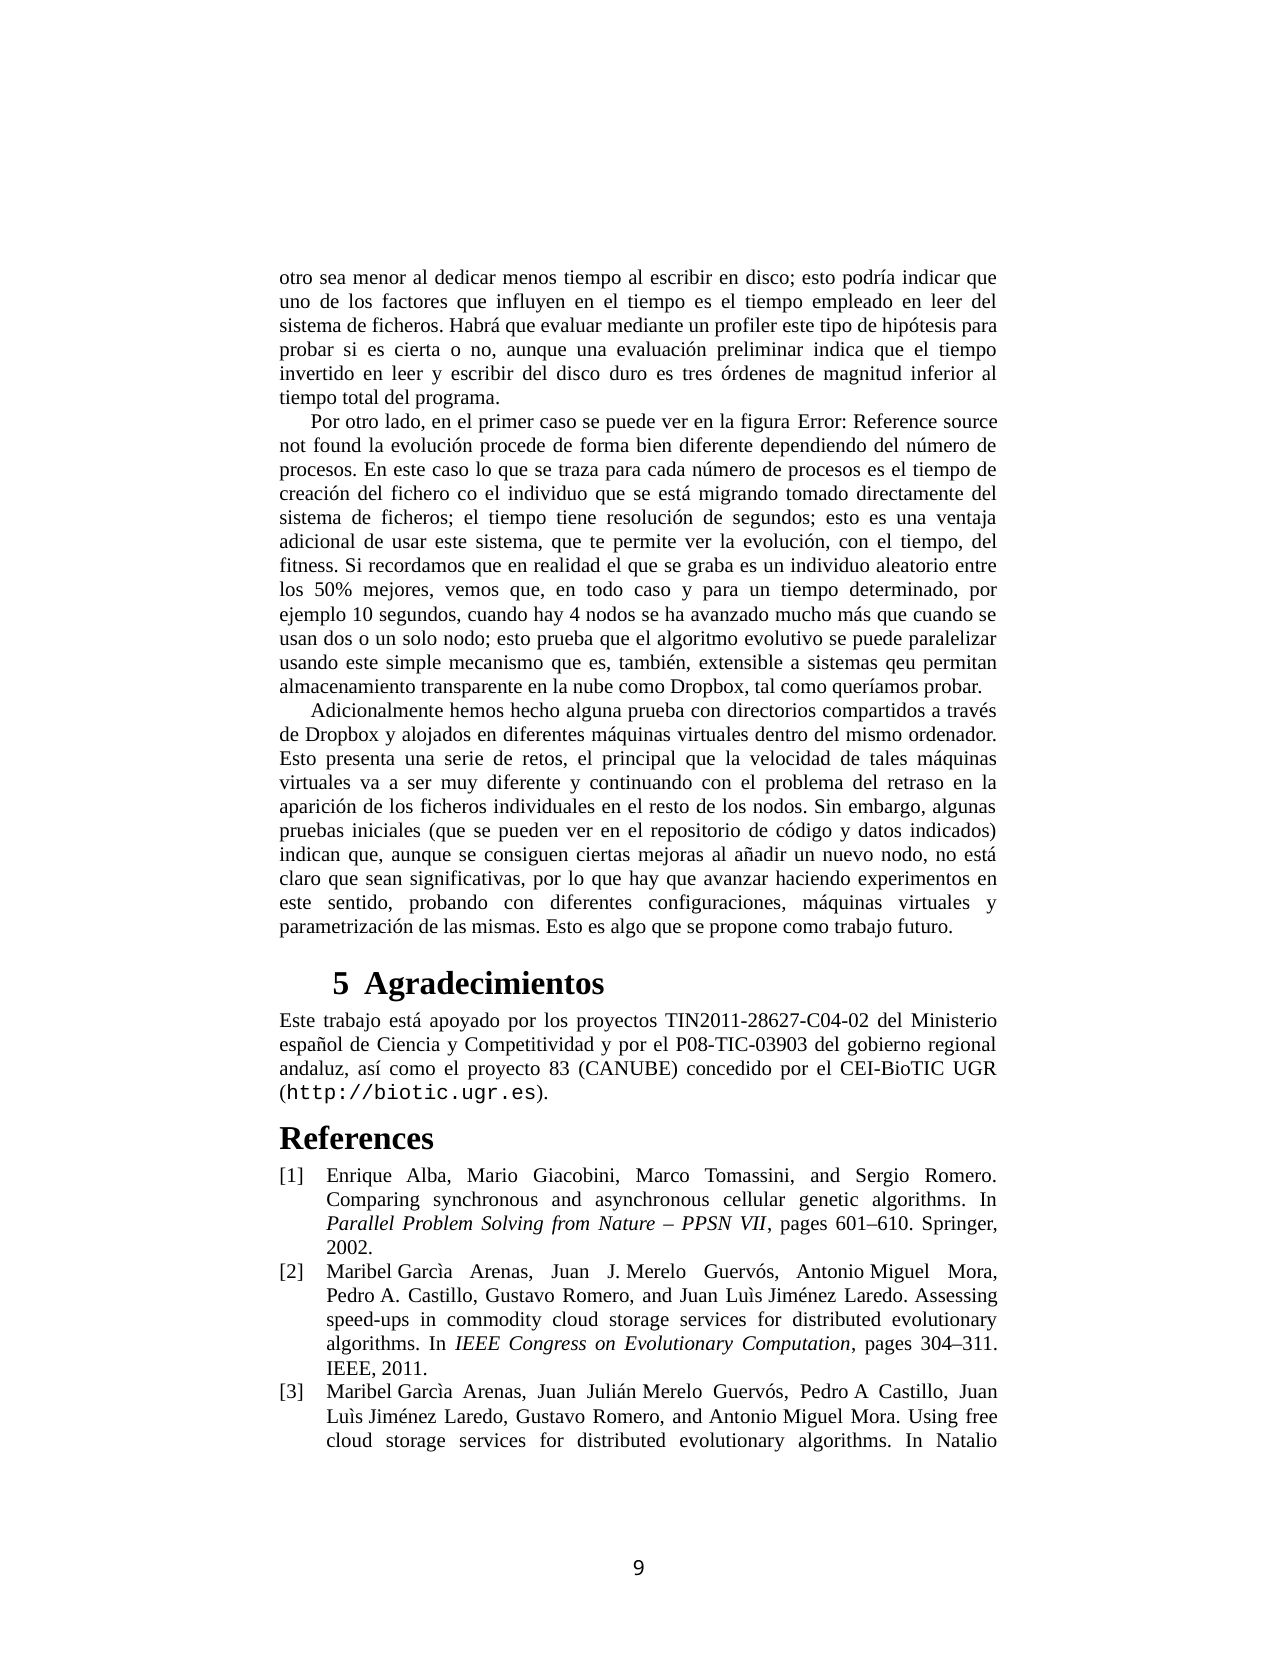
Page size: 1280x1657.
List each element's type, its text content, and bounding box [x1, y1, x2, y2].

text [2] Maribel Garcìa Arenas, Juan J. Merelo Guervós, Antonio Miguel Mora, Pedro A. Castillo, Gustavo Romero, and Juan Luìs Jiménez Laredo. Assessing speed-ups in commodity cloud storage services for distributed evolutionary algorithms. In IEEE Congress on Evolutionary Computation, pages 304–311. IEEE, 2011. [279, 1259, 998, 1379]
text Por otro lado, en el primer caso se puede ver en la figura Error: No se encuentra la fuente de referencia la evolución procede de forma bien diferente dependiendo del número de procesos. En este caso lo que se traza para cada número de procesos es el tiempo de creación del fichero co el individuo que se está migrando tomado directamente del sistema de ficheros; el tiempo tiene resolución de segundos; esto es una ventaja adicional de usar este sistema, que te permite ver la evolución, con el tiempo, del fitness. Si recordamos que en realidad el que se graba es un individuo aleatorio entre los 50% mejores, vemos que, en todo caso y para un tiempo determinado, por ejemplo 10 segundos, cuando hay 4 nodos se ha avanzado mucho más que cuando se usan dos o un solo nodo; esto prueba que el algoritmo evolutivo se puede paralelizar usando este simple mecanismo que es, también, extensible a sistemas qeu permitan almacenamiento transparente en la nube como Dropbox, tal como queríamos probar. [279, 409, 998, 698]
text [1] Enrique Alba, Mario Giacobini, Marco Tomassini, and Sergio Romero. Comparing synchronous and asynchronous cellular genetic algorithms. In Parallel Problem Solving from Nature – PPSN VII, pages 601–610. Springer, 2002. [279, 1163, 998, 1259]
text [3] Maribel Garcìa Arenas, Juan Julián Merelo Guervós, Pedro A Castillo, Juan Luìs Jiménez Laredo, Gustavo Romero, and Antonio Miguel Mora. Using free cloud storage services for distributed evolutionary algorithms. In Natalio [279, 1379, 998, 1452]
subtitle 5 Agradecimientos [332, 963, 998, 1002]
text References [279, 1118, 998, 1157]
text otro sea menor al dedicar menos tiempo al escribir en disco; esto podría indicar que uno de los factores que influyen en el tiempo es el tiempo empleado en leer del sistema de ficheros. Habrá que evaluar mediante un profiler este tipo de hipótesis para probar si es cierta o no, aunque una evaluación preliminar indica que el tiempo invertido en leer y escribir del disco duro es tres órdenes de magnitud inferior al tiempo total del programa. [279, 264, 998, 409]
text Este trabajo está apoyado por los proyectos TIN2011-28627-C04-02 del Ministerio español de Ciencia y Competitividad y por el P08-TIC-03903 del gobierno regional andaluz, así como el proyecto 83 (CANUBE) concedido por el CEI-BioTIC UGR (http://biotic.ugr.es). [279, 1008, 998, 1106]
text Adicionalmente hemos hecho alguna prueba con directorios compartidos a través de Dropbox y alojados en diferentes máquinas virtuales dentro del mismo ordenador. Esto presenta una serie de retos, el principal que la velocidad de tales máquinas virtuales va a ser muy diferente y continuando con el problema del retraso en la aparición de los ficheros individuales en el resto de los nodos. Sin embargo, algunas pruebas iniciales (que se pueden ver en el repositorio de código y datos indicados) indican que, aunque se consiguen ciertas mejoras al añadir un nuevo nodo, no está claro que sean significativas, por lo que hay que avanzar haciendo experimentos en este sentido, probando con diferentes configuraciones, máquinas virtuales y parametrización de las mismas. Esto es algo que se propone como trabajo futuro. [279, 698, 998, 938]
